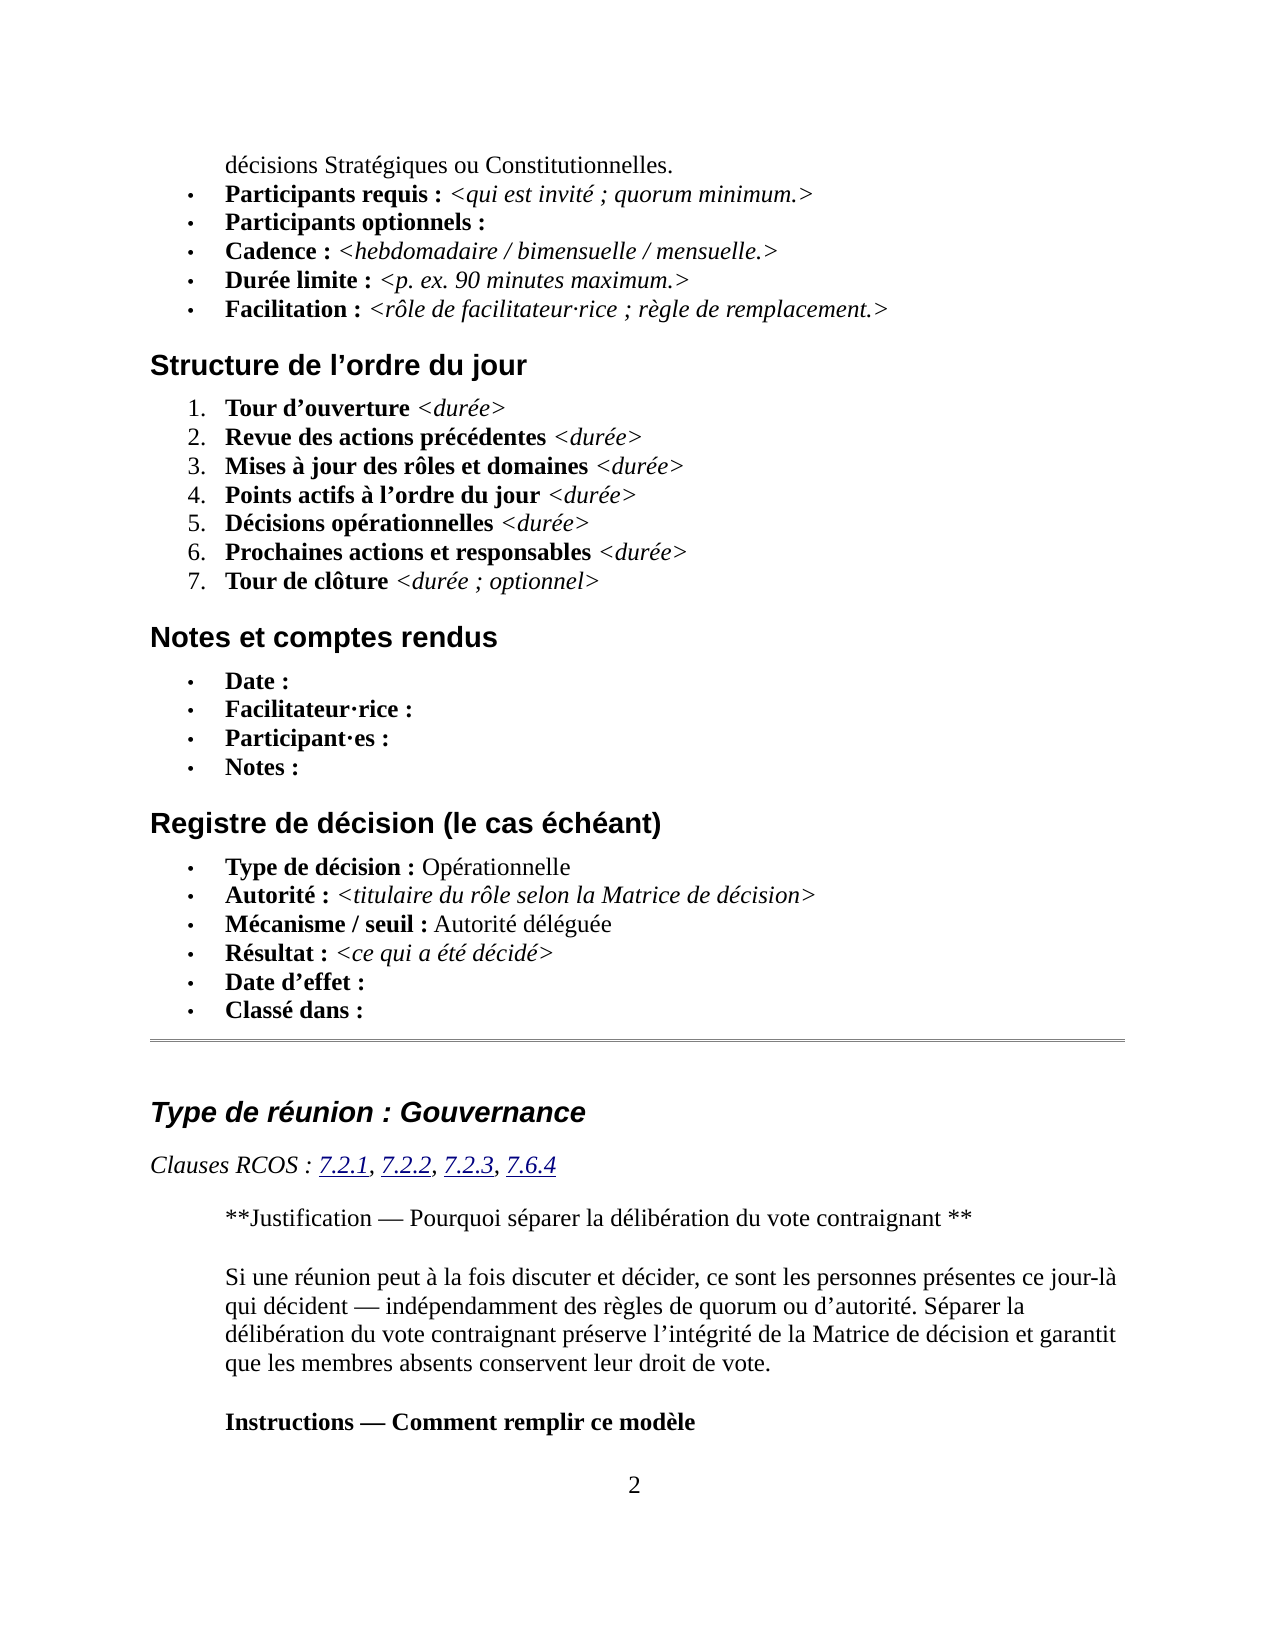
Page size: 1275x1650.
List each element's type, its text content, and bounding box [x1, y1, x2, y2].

list Participants requis : <qui est invité ; quorum minimum.> [187, 179, 1125, 207]
list Points actifs à l’ordre du jour <durée> [187, 480, 1125, 508]
list Type de décision : Opérationnelle [187, 852, 1125, 881]
list Participants optionnels : [187, 207, 1125, 236]
list Mécanisme / seuil : Autorité déléguée [187, 909, 1125, 938]
list Mises à jour des rôles et domaines <durée> [187, 451, 1125, 480]
list Facilitation : <rôle de facilitateur·rice ; règle de remplacement.> [187, 294, 1125, 322]
subtitle Registre de décision (le cas échéant) [150, 806, 1125, 839]
list Prochaines actions et responsables <durée> [187, 537, 1125, 566]
list Autorité : <titulaire du rôle selon la Matrice de décision> [187, 881, 1125, 909]
list décisions Stratégiques ou Constitutionnelles. [187, 150, 1125, 179]
subtitle Structure de l’ordre du jour [150, 347, 1125, 381]
list Tour de clôture <durée ; optionnel> [187, 566, 1125, 595]
list Tour d’ouverture <durée> [187, 393, 1125, 422]
subtitle Notes et comptes rendus [150, 620, 1125, 653]
list Revue des actions précédentes <durée> [187, 422, 1125, 451]
list Classé dans : [187, 996, 1125, 1024]
text Clauses RCOS : 7.2.1, 7.2.2, 7.2.3, 7.6.4 [150, 1151, 1125, 1179]
list Résultat : <ce qui a été décidé> [187, 938, 1125, 967]
list Durée limite : <p. ex. 90 minutes maximum.> [187, 265, 1125, 294]
list Date d’effet : [187, 967, 1125, 996]
list Décisions opérationnelles <durée> [187, 508, 1125, 537]
text Si une réunion peut à la fois discuter et décider, ce sont les personnes présentes ce jour-là qui décident — indépendamment des règles de quorum ou d’autorité. Séparer la délibération du vote contraignant préserve l’intégrité de la Matrice de décision et garantit que les membres absents conservent leur droit de vote. [225, 1262, 1125, 1377]
list Cadence : <hebdomadaire / bimensuelle / mensuelle.> [187, 236, 1125, 265]
subtitle Type de réunion : Gouvernance [150, 1096, 1125, 1129]
list Date : [187, 666, 1125, 694]
text **Justification — Pourquoi séparer la délibération du vote contraignant ** [225, 1203, 1125, 1232]
list Facilitateur·rice : [187, 694, 1125, 723]
text Instructions — Comment remplir ce modèle [225, 1407, 1125, 1436]
list Notes : [187, 752, 1125, 781]
list Participant·es : [187, 723, 1125, 752]
